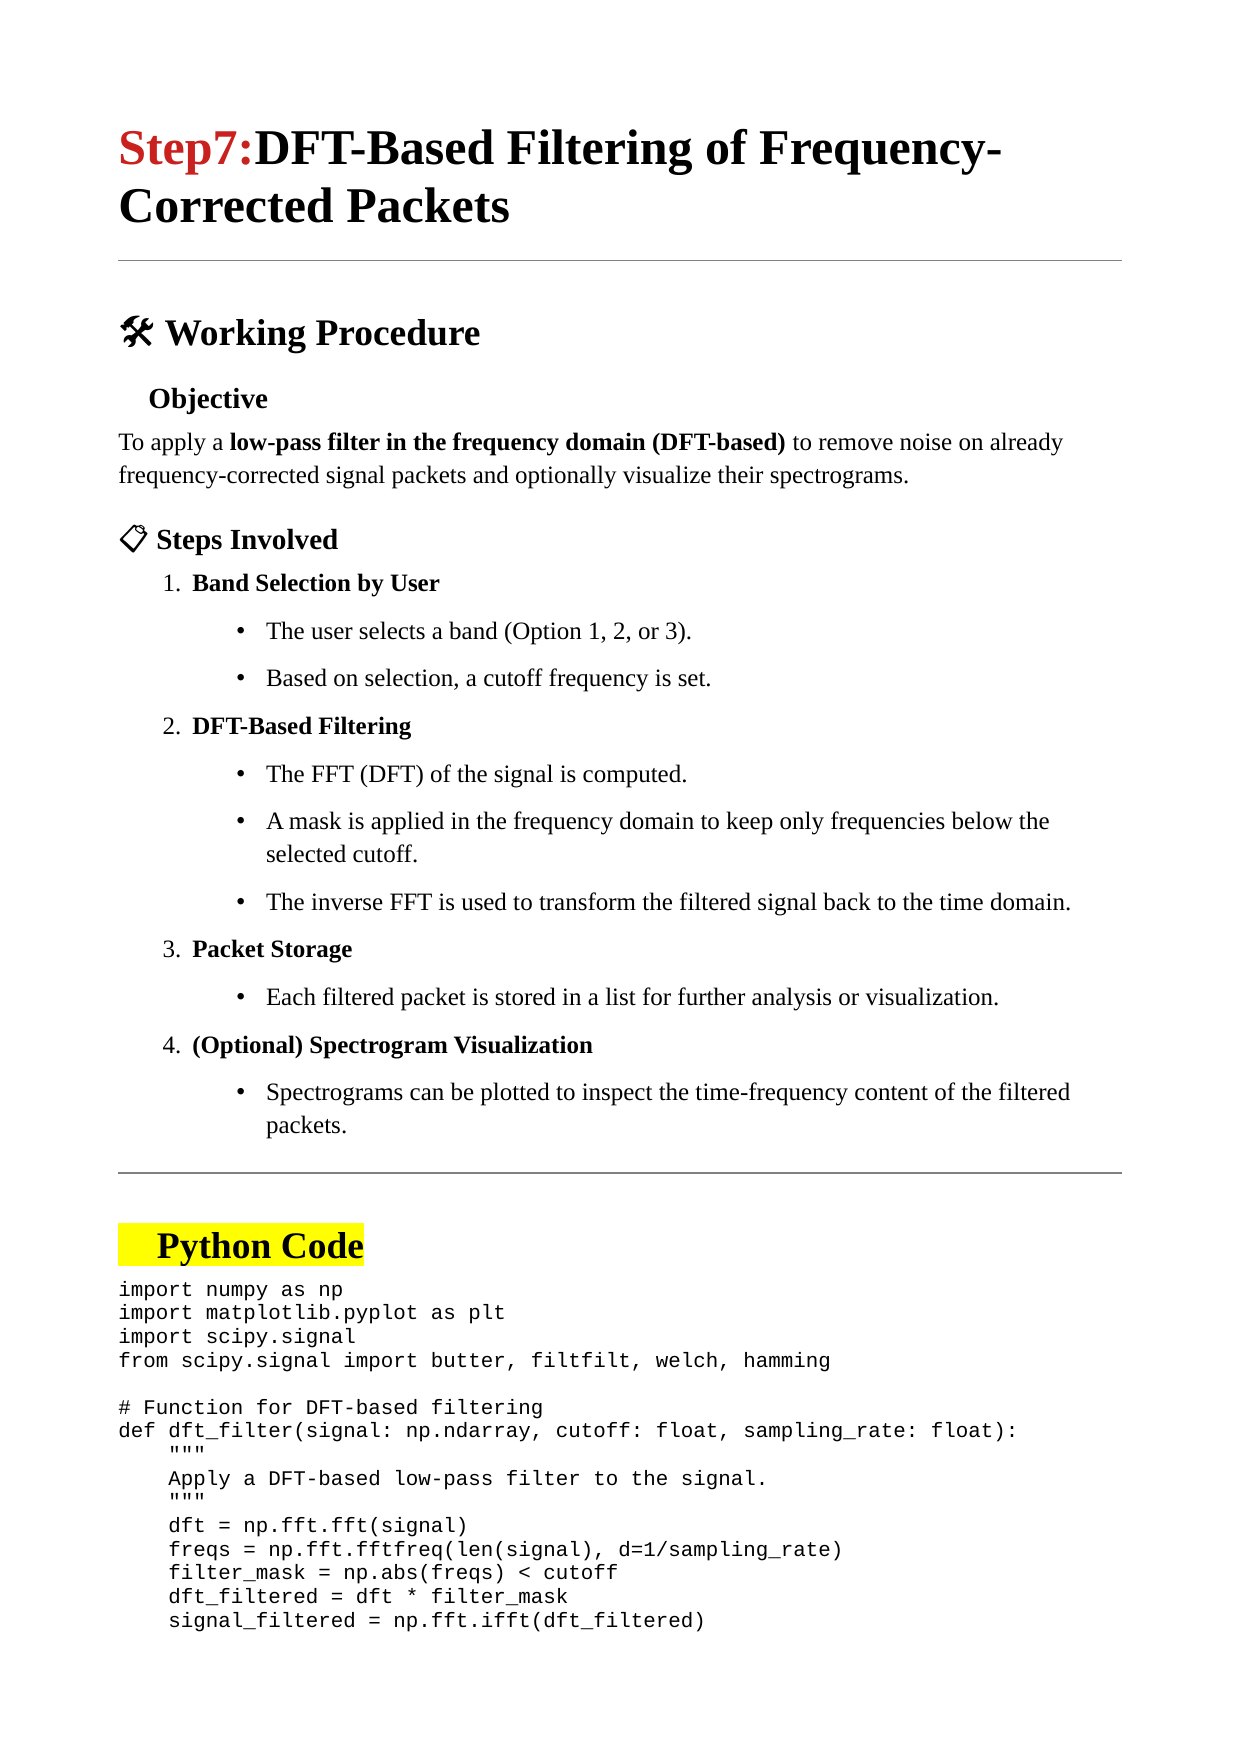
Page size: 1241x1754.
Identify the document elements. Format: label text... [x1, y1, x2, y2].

subtitle 🧾 Python Code [118, 1223, 1122, 1266]
list Each filtered packet is stored in a list for further analysis or visualization. [236, 982, 1122, 1011]
list (Optional) Spectrogram Visualization [162, 1030, 1122, 1058]
text signal_filtered = np.fft.ifft(dft_filtered) [118, 1610, 1122, 1633]
text """ [118, 1444, 1122, 1468]
text dft_filtered = dft * filter_mask [118, 1586, 1122, 1610]
subtitle Step7:DFT-Based Filtering of Frequency-Corrected Packets [118, 118, 1122, 233]
list The FFT (DFT) of the signal is computed. [236, 759, 1122, 787]
list A mask is applied in the frequency domain to keep only frequencies below the selected cutoff. [236, 806, 1122, 868]
text import numpy as np [118, 1279, 1122, 1302]
subtitle 🎯 Objective [118, 381, 1122, 414]
subtitle 🛠️ Working Procedure [118, 311, 1122, 354]
text dft = np.fft.fft(signal) [118, 1515, 1122, 1539]
text import matplotlib.pyplot as plt [118, 1302, 1122, 1326]
text import scipy.signal [118, 1326, 1122, 1349]
list The user selects a band (Option 1, 2, or 3). [236, 616, 1122, 644]
subtitle 📋 Steps Involved [118, 522, 1122, 556]
list Spectrograms can be plotted to inspect the time-frequency content of the filtered packets. [236, 1077, 1122, 1139]
text # Function for DFT-based filtering [118, 1397, 1122, 1421]
list Packet Storage [162, 934, 1122, 963]
list The inverse FFT is used to transform the filtered signal back to the time domain. [236, 887, 1122, 916]
text filter_mask = np.abs(freqs) < cutoff [118, 1562, 1122, 1586]
list Band Selection by User [162, 568, 1122, 597]
text from scipy.signal import butter, filtfilt, welch, hamming [118, 1349, 1122, 1373]
list DFT-Based Filtering [162, 711, 1122, 740]
text def dft_filter(signal: np.ndarray, cutoff: float, sampling_rate: float): [118, 1421, 1122, 1444]
text freqs = np.fft.fftfreq(len(signal), d=1/sampling_rate) [118, 1539, 1122, 1562]
text Apply a DFT-based low-pass filter to the signal. [118, 1468, 1122, 1491]
list Based on selection, a cutoff frequency is set. [236, 663, 1122, 692]
text To apply a low-pass filter in the frequency domain (DFT-based) to remove noise on already frequency-corrected signal packets and optionally visualize their spectrograms. [118, 427, 1122, 489]
text """ [118, 1491, 1122, 1515]
